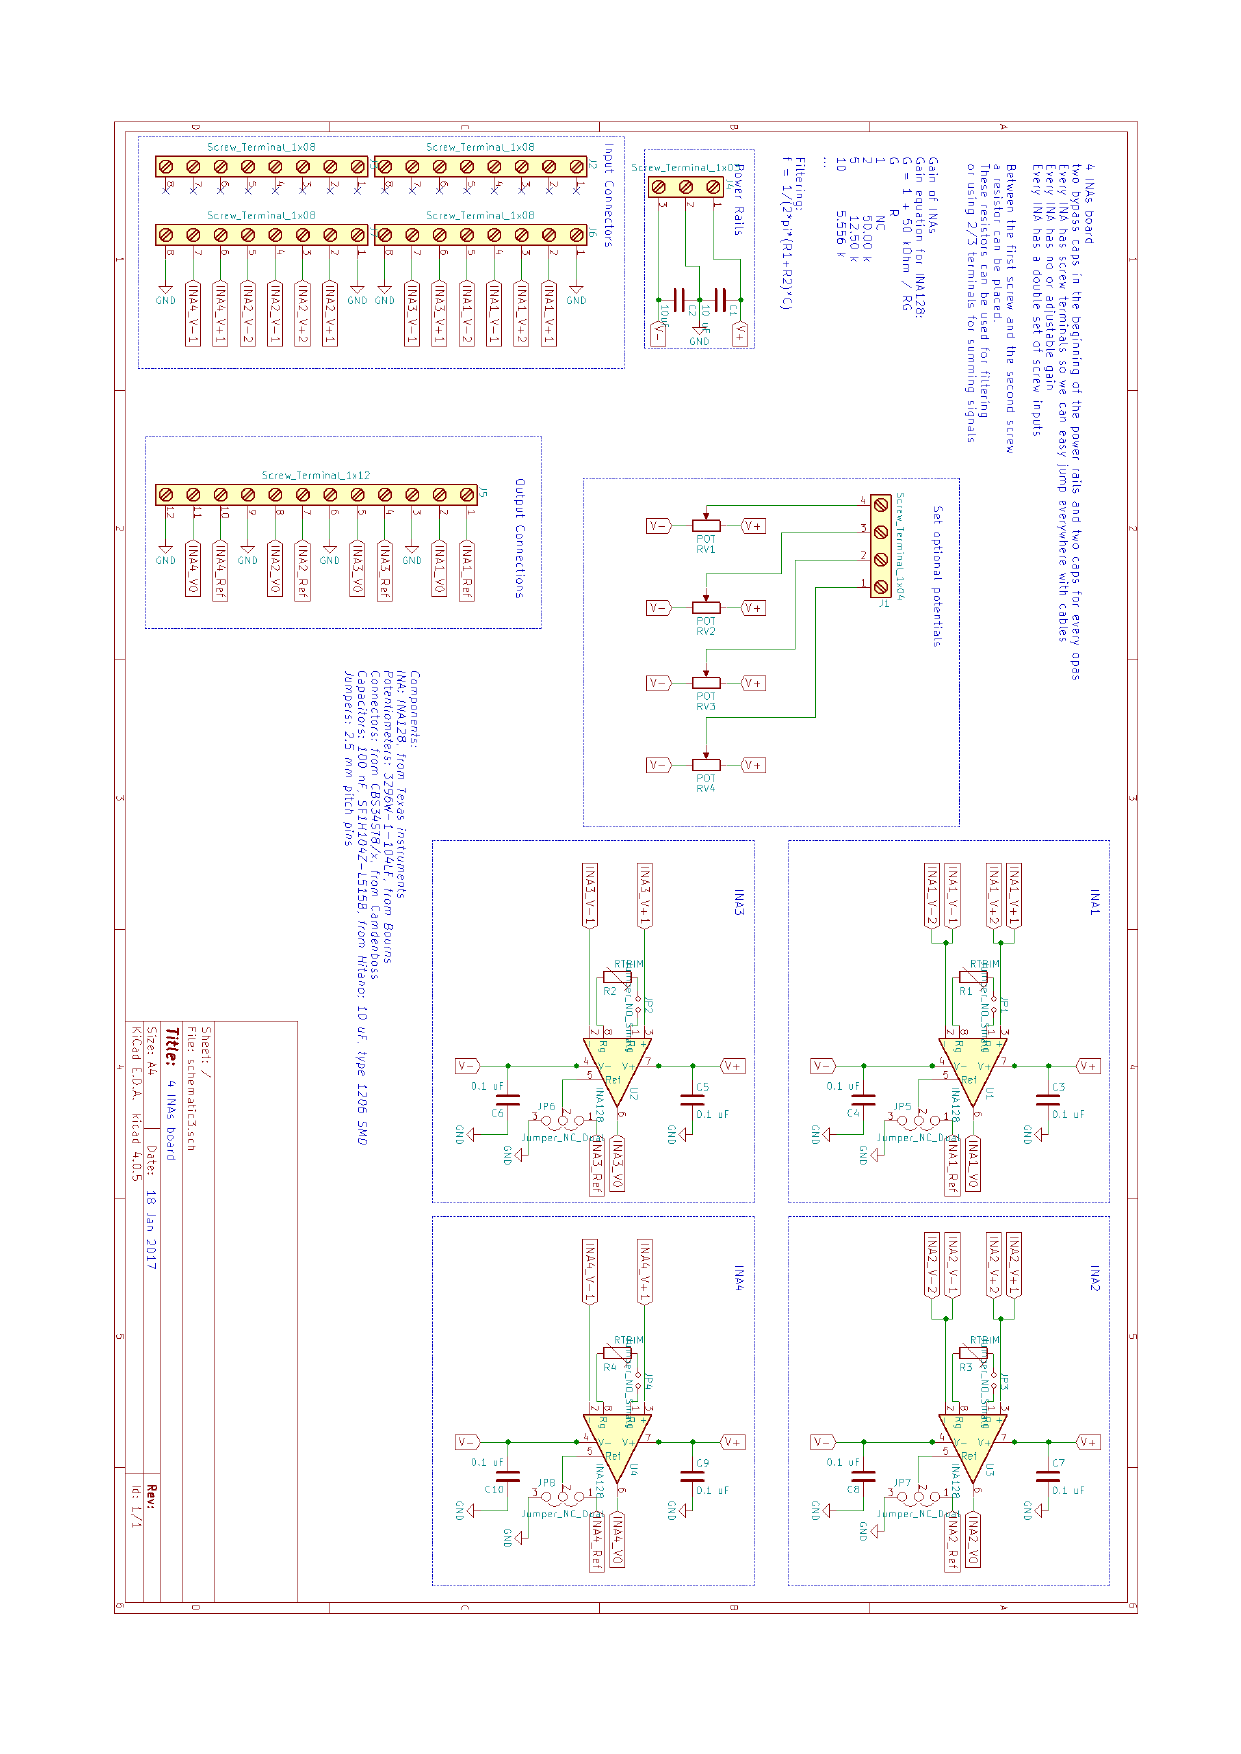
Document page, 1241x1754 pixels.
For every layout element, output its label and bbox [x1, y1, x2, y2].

picture [96, 118, 1144, 1624]
